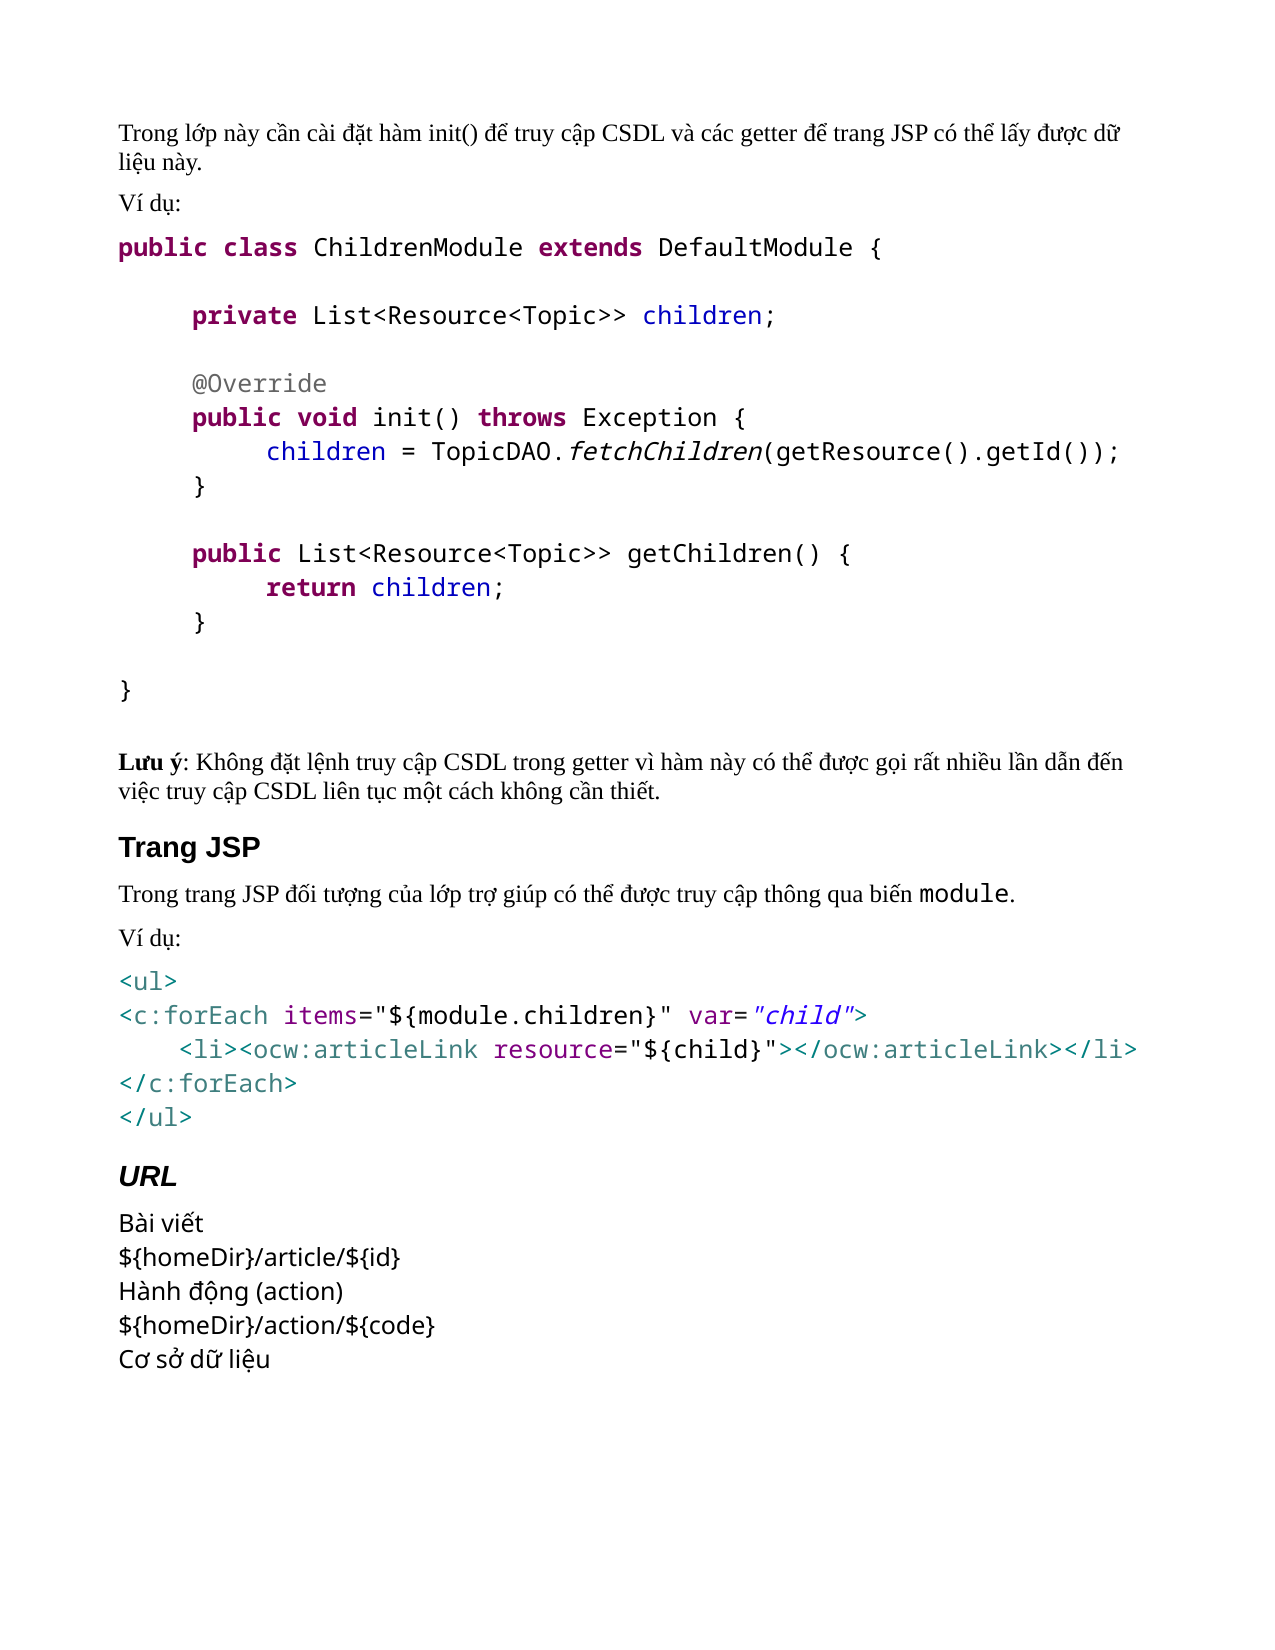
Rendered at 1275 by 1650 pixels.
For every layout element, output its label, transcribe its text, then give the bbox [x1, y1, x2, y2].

text Ví dụ: [118, 923, 1157, 951]
text </ul> [118, 1100, 1157, 1134]
text public void init() throws Exception { [118, 400, 1157, 434]
text Lưu ý: Không đặt lệnh truy cập CSDL trong getter vì hàm này có thể được gọi rất nhiều lần dẫn đến việc truy cập CSDL liên tục một cách không cần thiết. [118, 747, 1157, 805]
text </c:forEach> [118, 1066, 1157, 1100]
text children = TopicDAO.fetchChildren(getResource().getId()); [118, 434, 1157, 468]
list Bài viết [118, 1205, 1157, 1239]
text } [118, 468, 1157, 502]
subtitle URL [118, 1159, 1157, 1193]
text <c:forEach items="${module.children}" var="child"> [118, 998, 1157, 1032]
text return children; [118, 570, 1157, 604]
text <li><ocw:articleLink resource="${child}"></ocw:articleLink></li> [118, 1032, 1157, 1066]
list Cơ sở dữ liệu [118, 1341, 1157, 1376]
list Hành động (action) [118, 1273, 1157, 1307]
subtitle Trang JSP [118, 830, 1157, 863]
text } [118, 604, 1157, 638]
text ${homeDir}/article/${id} [118, 1239, 1157, 1273]
text ${homeDir}/action/${code} [118, 1307, 1157, 1341]
text <ul> [118, 964, 1157, 998]
text Ví dụ: [118, 188, 1157, 217]
text Trong lớp này cần cài đặt hàm init() để truy cập CSDL và các getter để trang JSP có thể lấy được dữ liệu này. [118, 118, 1157, 176]
text public List<Resource<Topic>> getChildren() { [118, 536, 1157, 570]
text public class ChildrenModule extends DefaultModule { [118, 229, 1157, 263]
text } [118, 672, 1157, 706]
text @Override [118, 366, 1157, 400]
text private List<Resource<Topic>> children; [118, 297, 1157, 332]
text Trong trang JSP đối tượng của lớp trợ giúp có thể được truy cập thông qua biến module. [118, 876, 1157, 910]
